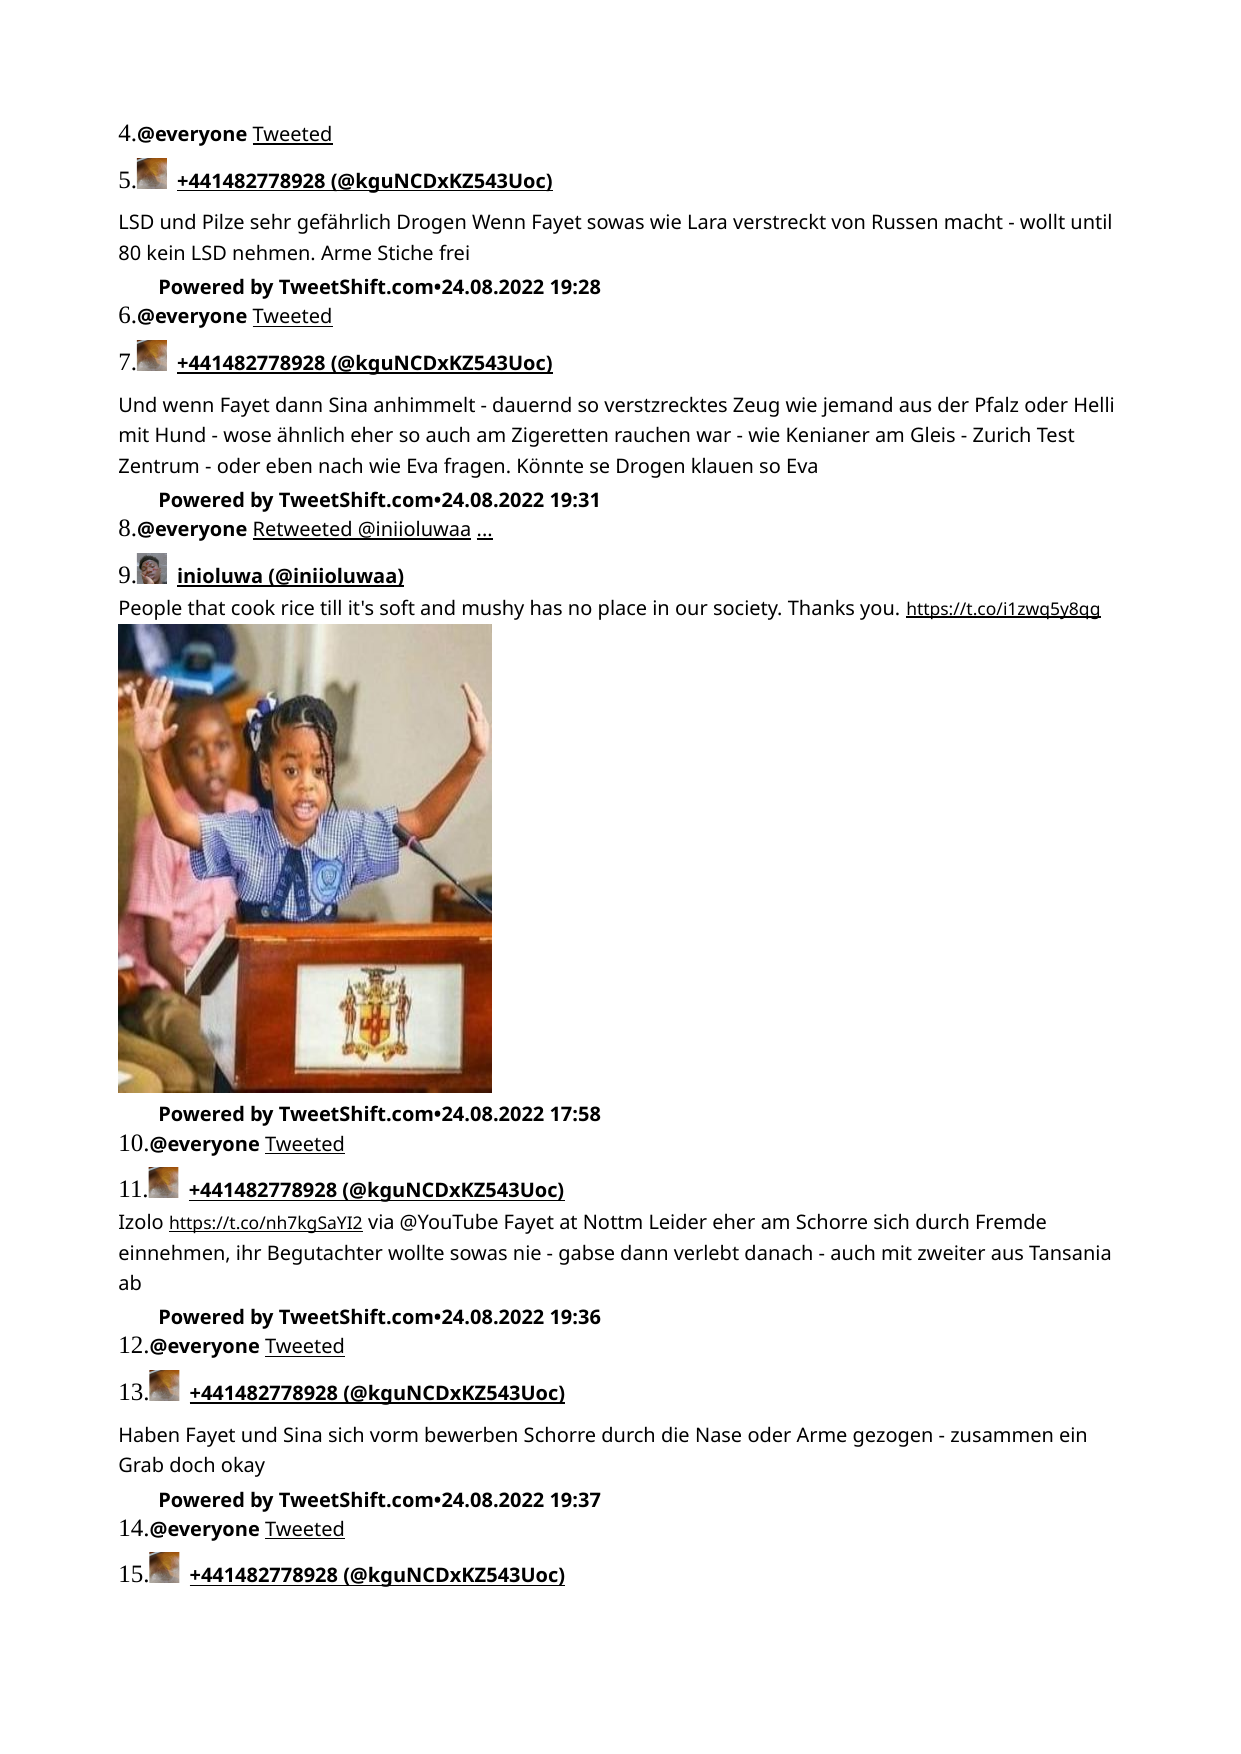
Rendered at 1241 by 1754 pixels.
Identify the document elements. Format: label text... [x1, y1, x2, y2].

list Powered by TweetShift.com•24.08.2022 17:58 [123, 1097, 1117, 1128]
list +441482778928 (@kguNCDxKZ543Uoc) [118, 1371, 1122, 1407]
picture [136, 553, 167, 584]
picture [149, 1370, 180, 1401]
list Und wenn Fayet dann Sina anhimmelt - dauernd so verstzrecktes Zeug wie jemand aus der Pfalz oder Helli mit Hund - wose ähnlich eher so auch am Zigeretten rauchen war - wie Kenianer am Gleis - Zurich Test Zentrum - oder eben nach wie Eva fragen. Könnte se Drogen klauen so Eva [118, 391, 1122, 479]
picture [136, 158, 167, 189]
list +441482778928 (@kguNCDxKZ543Uoc) [118, 1553, 1122, 1589]
list Powered by TweetShift.com•24.08.2022 19:31 [123, 482, 1117, 513]
list +441482778928 (@kguNCDxKZ543Uoc) [118, 158, 1122, 194]
list LSD und Pilze sehr gefährlich Drogen Wenn Fayet sowas wie Lara verstreckt von Russen macht - wollt until 80 kein LSD nehmen. Arme Stiche frei [118, 208, 1122, 266]
list Powered by TweetShift.com•24.08.2022 19:37 [123, 1482, 1117, 1513]
list Haben Fayet und Sina sich vorm bewerben Schorre durch die Nase oder Arme gezogen - zusammen ein Grab doch okay [118, 1421, 1122, 1479]
list @everyone Tweeted [118, 1128, 1122, 1157]
list +441482778928 (@kguNCDxKZ543Uoc) [118, 340, 1122, 376]
list @everyone Tweeted [118, 1513, 1122, 1542]
list People that cook rice till it's soft and mushy has no place in our society. Thanks you. https://t.co/i1zwq5y8qg [118, 593, 1122, 621]
list @everyone Retweeted @iniioluwaa ... [118, 513, 1122, 542]
list @everyone Tweeted [118, 1331, 1122, 1360]
picture [118, 624, 492, 1093]
picture [148, 1167, 179, 1198]
list Powered by TweetShift.com•24.08.2022 19:28 [123, 269, 1117, 300]
list Izolo https://t.co/nh7kgSaYI2 via @YouTube Fayet at Nottm Leider eher am Schorre sich durch Fremde einnehmen, ihr Begutachter wollte sowas nie - gabse dann verlebt danach - auch mit zweiter aus Tansania ab [118, 1208, 1122, 1296]
list inioluwa (@iniioluwaa) [118, 553, 1122, 589]
list @everyone Tweeted [118, 118, 1122, 147]
list Powered by TweetShift.com•24.08.2022 19:36 [123, 1300, 1117, 1331]
list +441482778928 (@kguNCDxKZ543Uoc) [118, 1168, 1122, 1204]
picture [149, 1552, 180, 1583]
picture [136, 340, 167, 371]
list @everyone Tweeted [118, 300, 1122, 330]
